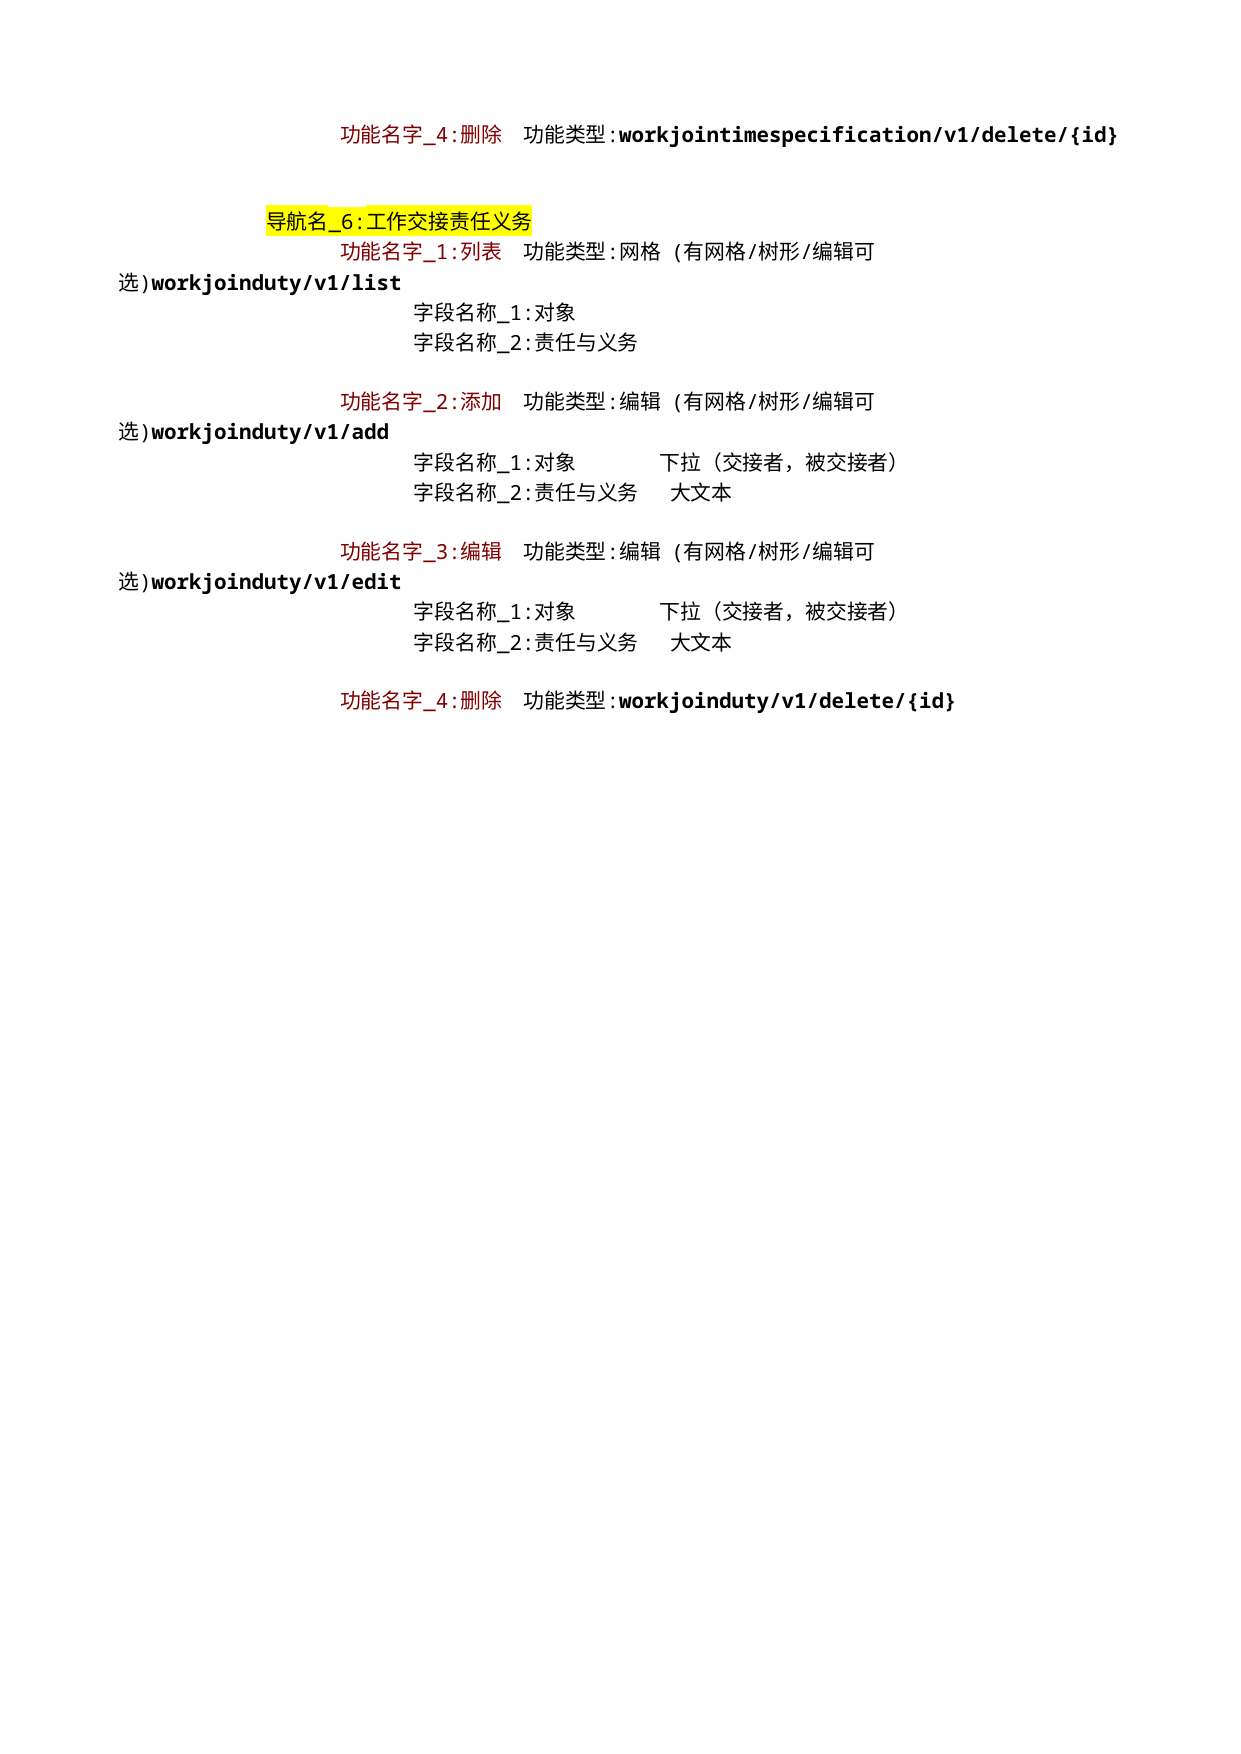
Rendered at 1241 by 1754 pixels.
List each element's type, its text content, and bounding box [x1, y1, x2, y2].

text 字段名称_1:对象 [118, 296, 1122, 327]
text 功能名字_1:列表 功能类型:网格 (有网格/树形/编辑可选)workjoinduty/v1/list [118, 236, 1122, 296]
text 功能名字_3:编辑 功能类型:编辑 (有网格/树形/编辑可选)workjoinduty/v1/edit [118, 535, 1122, 596]
text 功能名字_2:添加 功能类型:编辑 (有网格/树形/编辑可选)workjoinduty/v1/add [118, 385, 1122, 446]
text 字段名称_2:责任与义务 大文本 [118, 476, 1122, 507]
text 功能名字_4:删除 功能类型:workjoinduty/v1/delete/{id} [118, 685, 1122, 715]
text 功能名字_4:删除 功能类型:workjointimespecification/v1/delete/{id} [118, 118, 1122, 148]
text 字段名称_1:对象 下拉（交接者，被交接者） [118, 596, 1122, 626]
text 字段名称_2:责任与义务 大文本 [118, 626, 1122, 656]
text 字段名称_1:对象 下拉（交接者，被交接者） [118, 446, 1122, 476]
text 字段名称_2:责任与义务 [118, 327, 1122, 357]
text 导航名_6:工作交接责任义务 [118, 205, 1122, 236]
